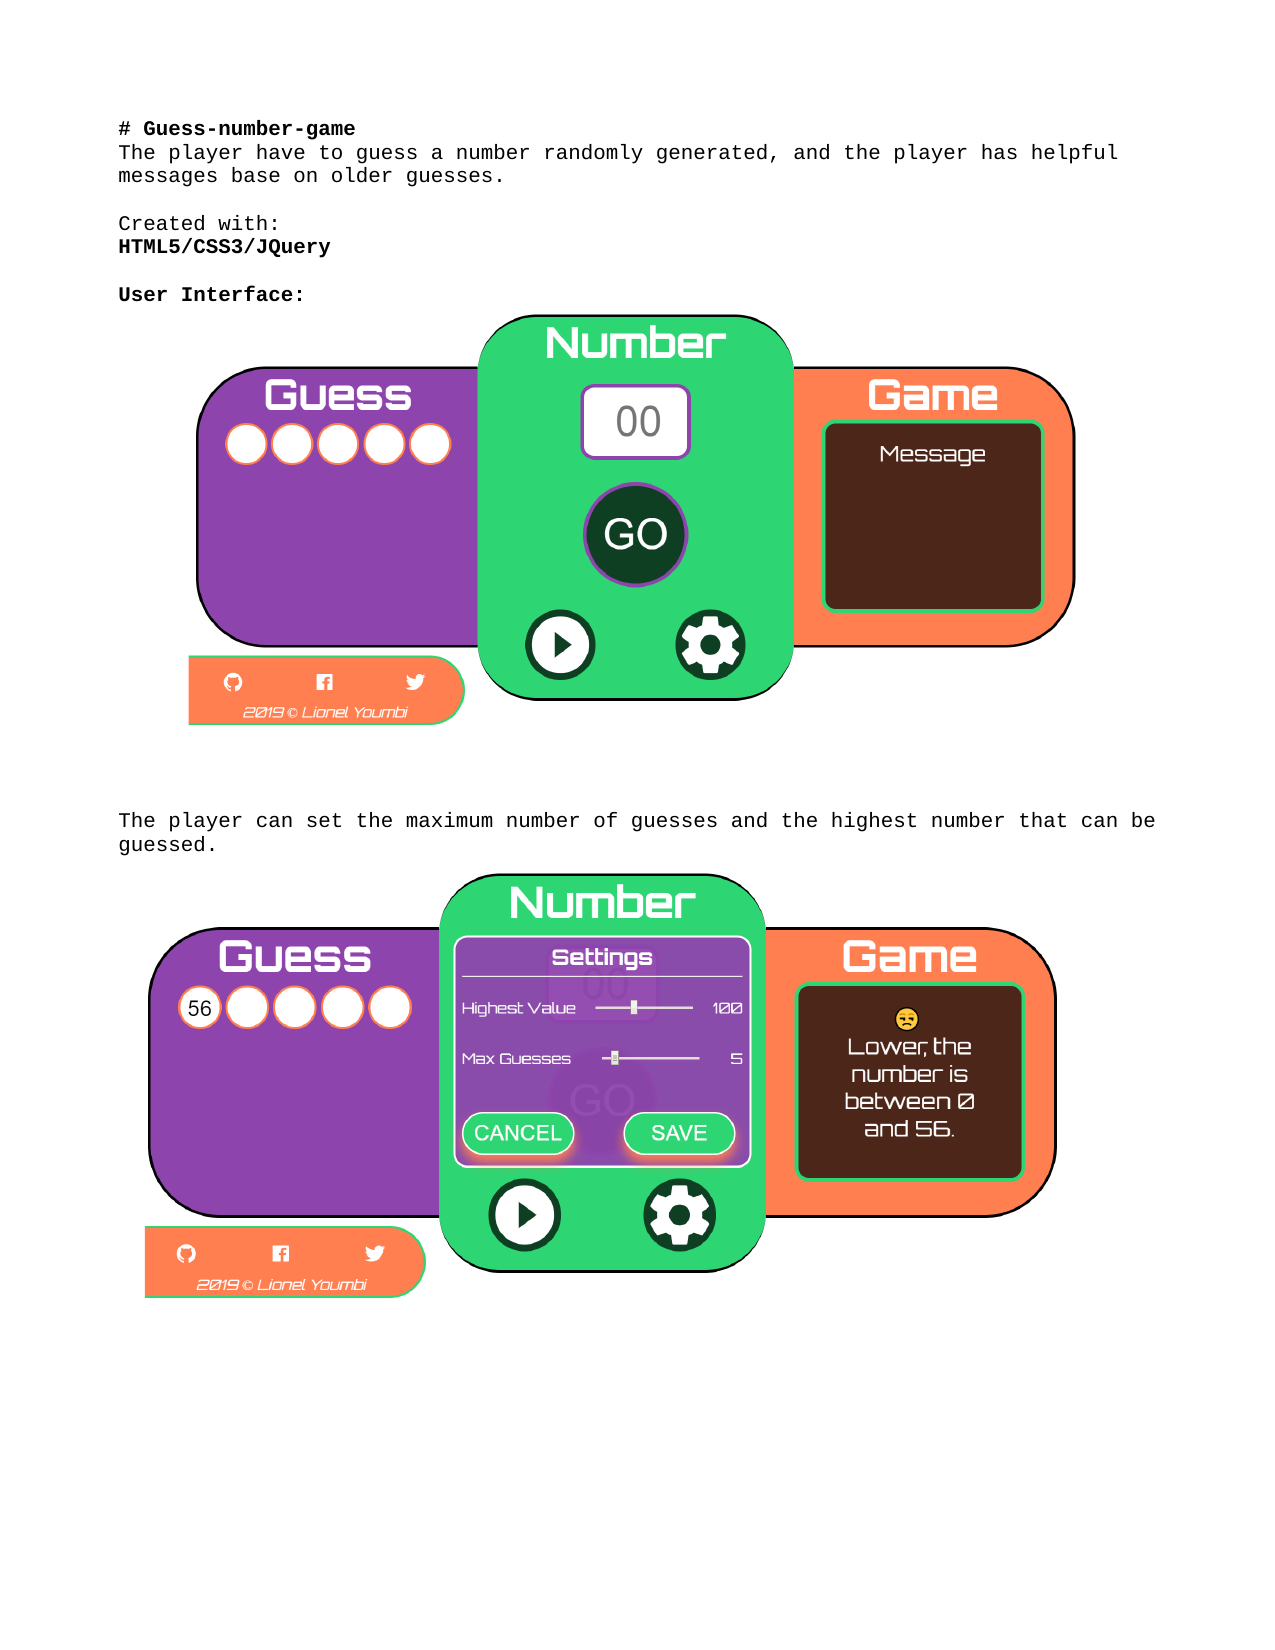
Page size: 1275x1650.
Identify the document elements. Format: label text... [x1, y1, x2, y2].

picture [144, 857, 1131, 1314]
text Created with: [118, 213, 1157, 236]
text User Interface: [118, 284, 1157, 307]
text The player have to guess a number randomly generated, and the player has helpful messages base on older guesses. [118, 142, 1157, 189]
text # Guess-number-game [118, 118, 1157, 142]
text The player can set the maximum number of guesses and the highest number that can be guessed. [118, 810, 1157, 857]
text HTML5/CSS3/JQuery [118, 236, 1157, 260]
picture [188, 307, 1087, 739]
